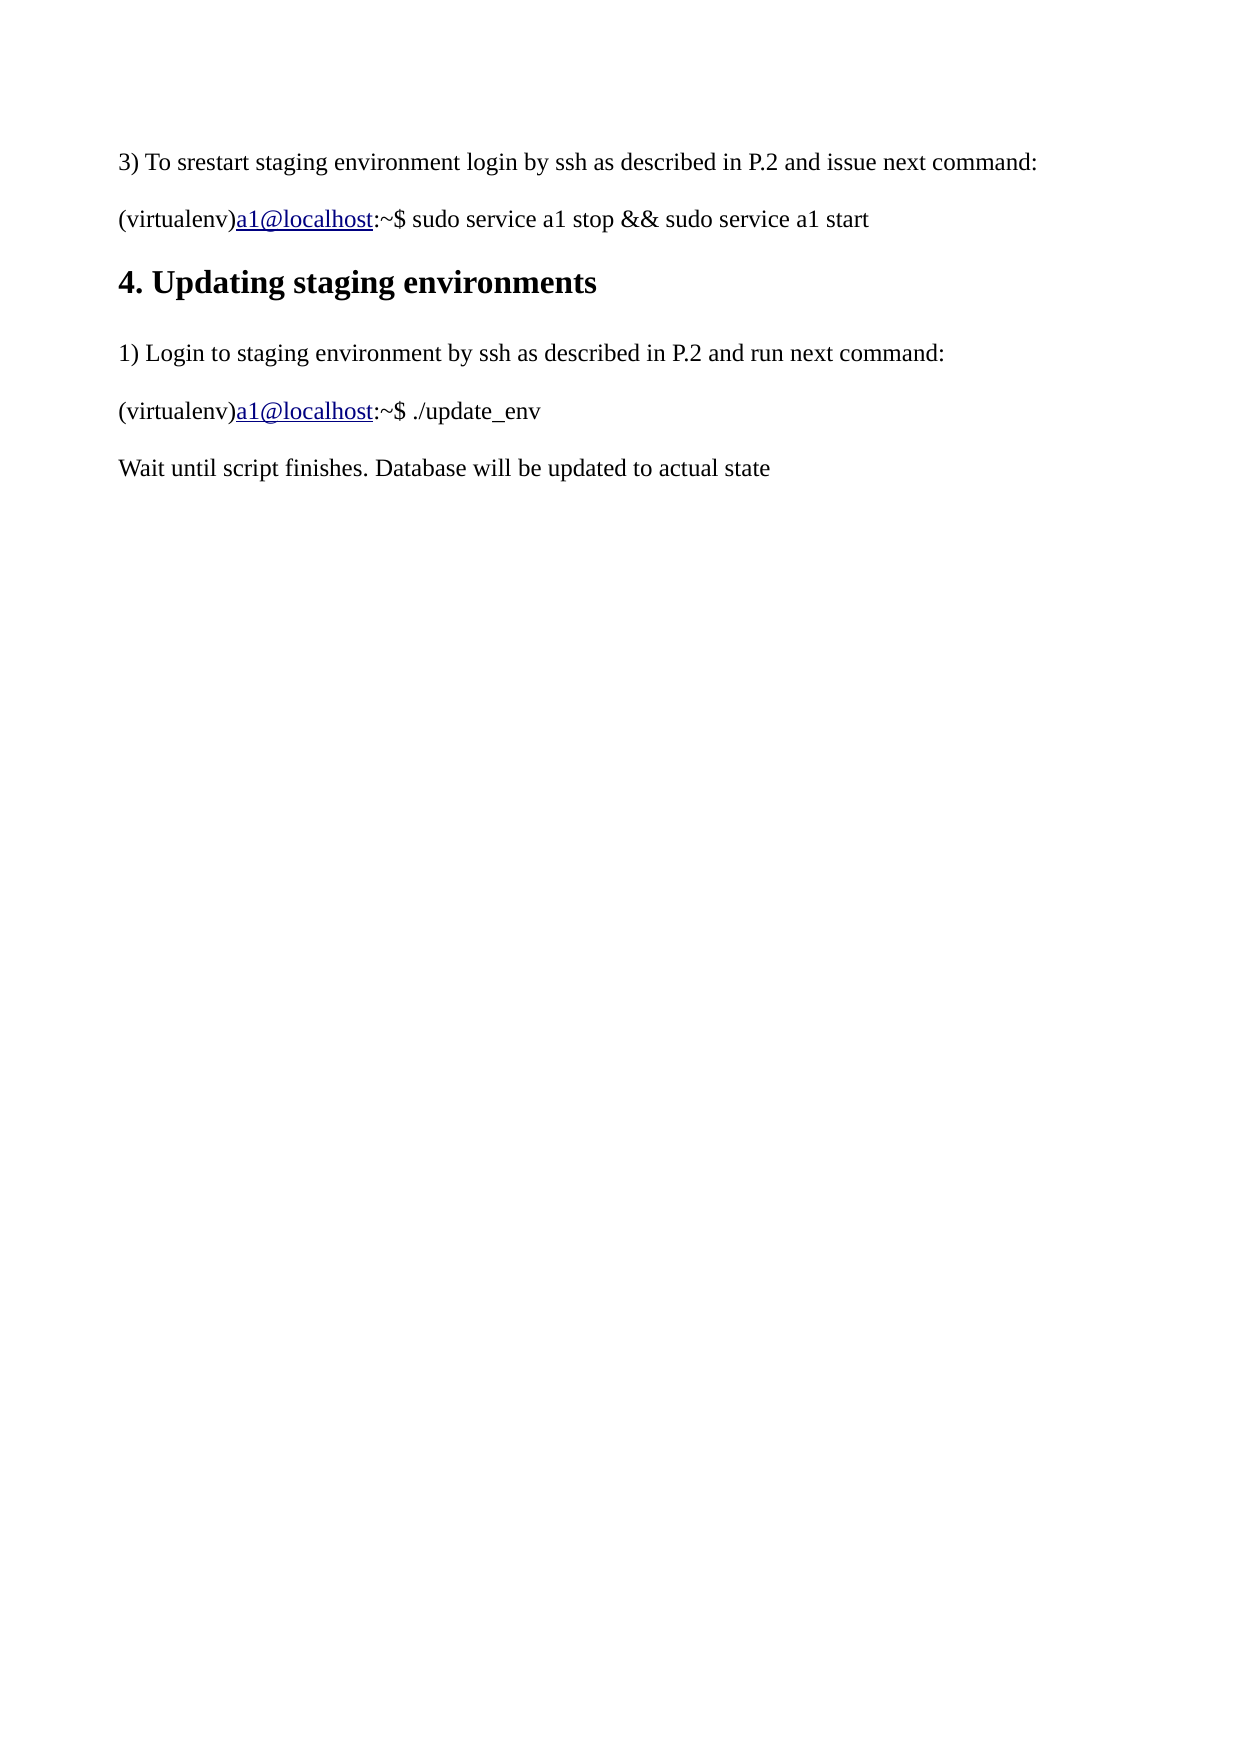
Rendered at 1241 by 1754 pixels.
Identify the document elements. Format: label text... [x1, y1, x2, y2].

text 4. Updating staging environments [118, 262, 1122, 300]
text 1) Login to staging environment by ssh as described in P.2 and run next command: [118, 338, 1122, 367]
text Wait until script finishes. Database will be updated to actual state [118, 453, 1122, 482]
text 3) To srestart staging environment login by ssh as described in P.2 and issue next command: [118, 147, 1122, 176]
text (virtualenv)a1@localhost:~$ ./update_env [118, 396, 1122, 425]
text (virtualenv)a1@localhost:~$ sudo service a1 stop && sudo service a1 start [118, 204, 1122, 233]
